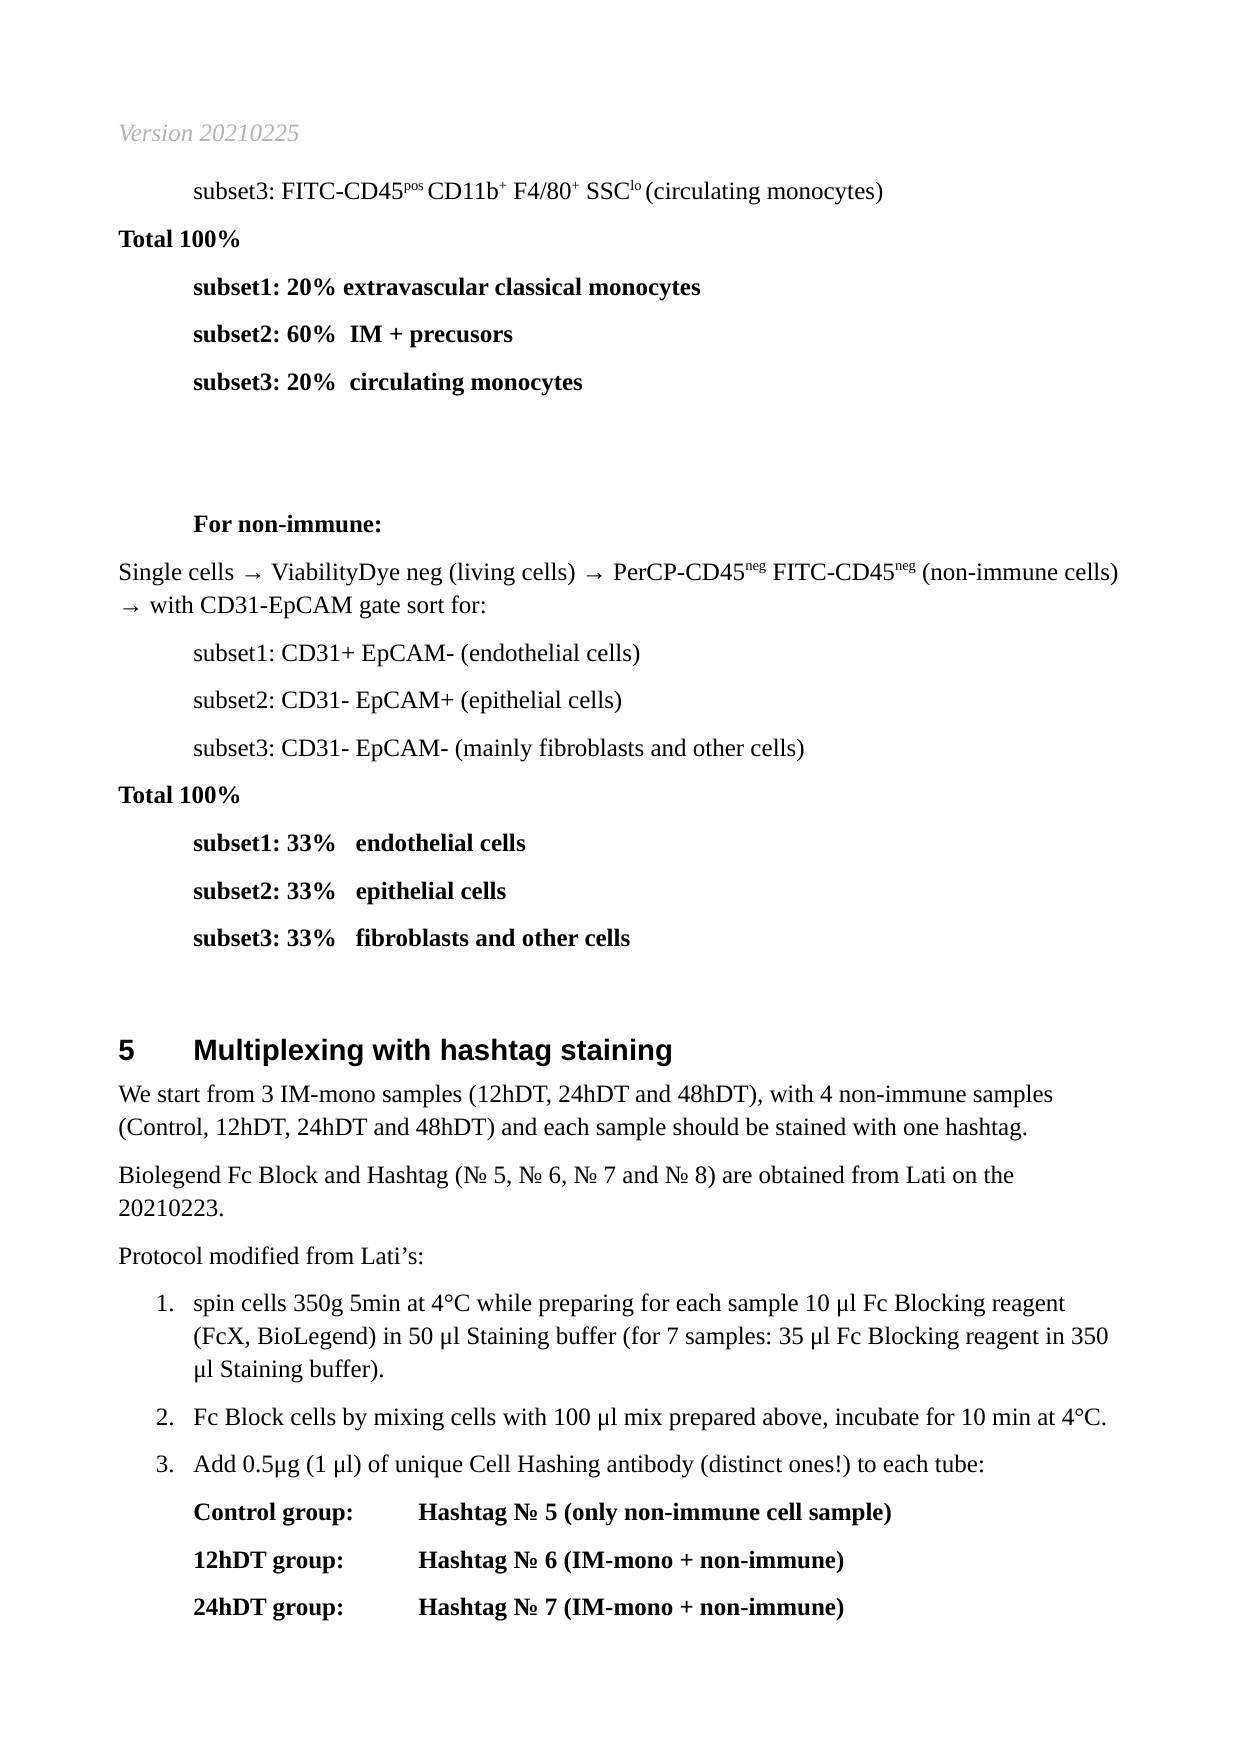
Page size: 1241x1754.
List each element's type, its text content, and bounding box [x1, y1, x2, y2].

text subset1: 20% extravascular classical monocytes [118, 272, 1122, 300]
text subset3: 33% fibroblasts and other cells [118, 923, 1122, 952]
text subset2: 33% epithelial cells [118, 876, 1122, 904]
text For non-immune: [118, 509, 1122, 538]
text Biolegend Fc Block and Hashtag (№ 5, № 6, № 7 and № 8) are obtained from Lati on the 20210223. [118, 1160, 1122, 1222]
text We start from 3 IM-mono samples (12hDT, 24hDT and 48hDT), with 4 non-immune samples (Control, 12hDT, 24hDT and 48hDT) and each sample should be stained with one hashtag. [118, 1079, 1122, 1141]
subtitle Multiplexing with hashtag staining [118, 1033, 1122, 1067]
text subset3: CD31- EpCAM- (mainly fibroblasts and other cells) [118, 733, 1122, 762]
text Total 100% [118, 224, 1122, 253]
list Control group: Hashtag № 5 (only non-immune cell sample) [156, 1497, 1122, 1526]
list Add 0.5μg (1 μl) of unique Cell Hashing antibody (distinct ones!) to each tube: [156, 1449, 1122, 1478]
list Fc Block cells by mixing cells with 100 μl mix prepared above, incubate for 10 min at 4°C. [156, 1402, 1122, 1431]
list 24hDT group: Hashtag № 7 (IM-mono + non-immune) [156, 1592, 1122, 1621]
text subset1: 33% endothelial cells [118, 828, 1122, 857]
text subset2: CD31- EpCAM+ (epithelial cells) [118, 685, 1122, 714]
text Protocol modified from Lati’s: [118, 1241, 1122, 1269]
text subset2: 60% IM + precusors [118, 319, 1122, 348]
list spin cells 350g 5min at 4°C while preparing for each sample 10 μl Fc Blocking reagent (FcX, BioLegend) in 50 μl Staining buffer (for 7 samples: 35 μl Fc Blocking reagent in 350 μl Staining buffer). [156, 1288, 1122, 1383]
text subset1: CD31+ EpCAM- (endothelial cells) [118, 638, 1122, 667]
text subset3: 20% circulating monocytes [118, 367, 1122, 396]
text subset3: FITC-CD45pos CD11b+ F4/80+ SSClo (circulating monocytes) [118, 176, 1122, 205]
list 12hDT group: Hashtag № 6 (IM-mono + non-immune) [156, 1545, 1122, 1573]
text Single cells → ViabilityDye neg (living cells) → PerCP-CD45neg FITC-CD45neg (non-immune cells) → with CD31-EpCAM gate sort for: [118, 557, 1122, 619]
text Total 100% [118, 781, 1122, 809]
